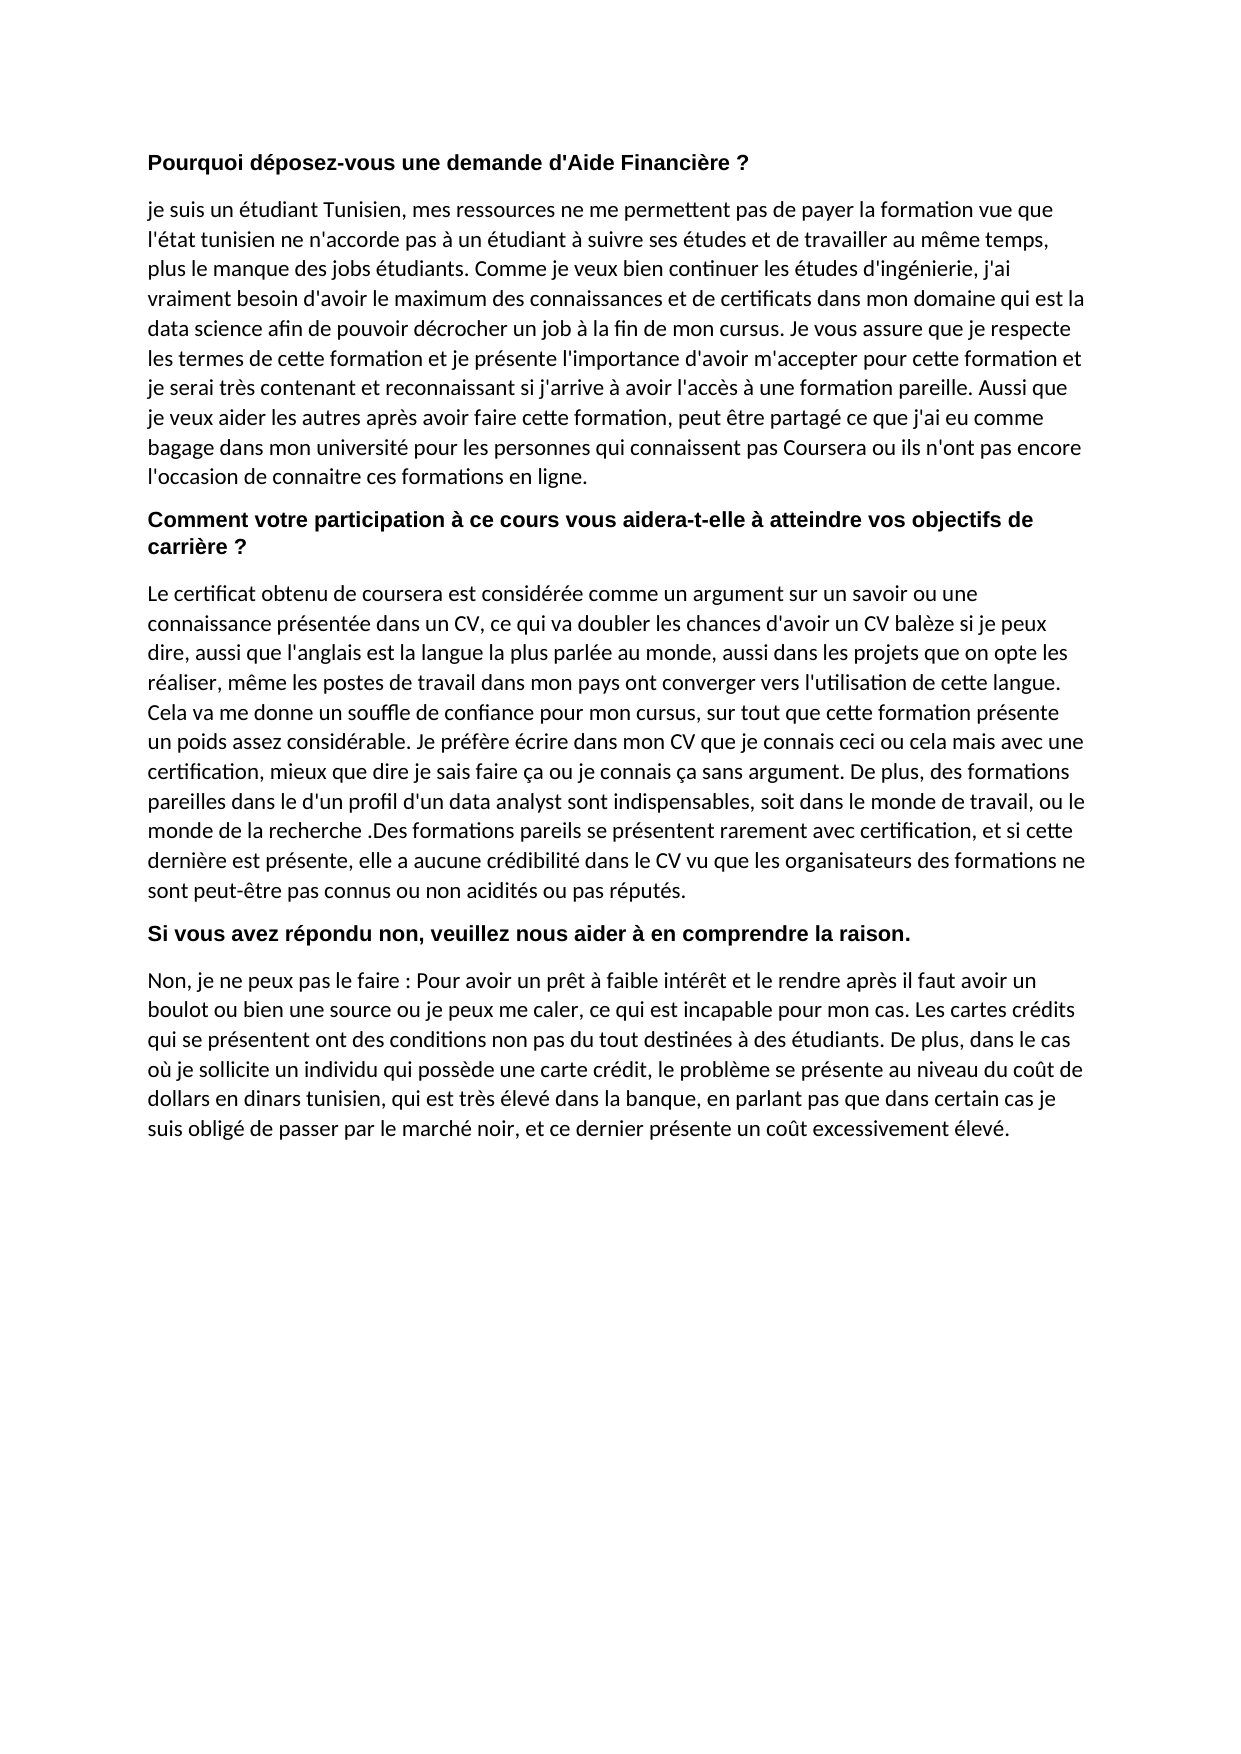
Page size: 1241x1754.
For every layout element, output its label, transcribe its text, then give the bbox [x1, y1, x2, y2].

text Pourquoi déposez-vous une demande d'Aide Financière ? [147, 150, 1088, 175]
text Comment votre participation à ce cours vous aidera-t-elle à atteindre vos objectifs de carrière ? [147, 507, 1088, 559]
text je suis un étudiant Tunisien, mes ressources ne me permettent pas de payer la formation vue que l'état tunisien ne n'accorde pas à un étudiant à suivre ses études et de travailler au même temps, plus le manque des jobs étudiants. Comme je veux bien continuer les études d'ingénierie, j'ai vraiment besoin d'avoir le maximum des connaissances et de certificats dans mon domaine qui est la data science afin de pouvoir décrocher un job à la fin de mon cursus. Je vous assure que je respecte les termes de cette formation et je présente l'importance d'avoir m'accepter pour cette formation et je serai très contenant et reconnaissant si j'arrive à avoir l'accès à une formation pareille. Aussi que je veux aider les autres après avoir faire cette formation, peut être partagé ce que j'ai eu comme bagage dans mon université pour les personnes qui connaissent pas Coursera ou ils n'ont pas encore l'occasion de connaitre ces formations en ligne. [147, 195, 1088, 490]
text Si vous avez répondu non, veuillez nous aider à en comprendre la raison. [147, 921, 1088, 946]
text Le certificat obtenu de coursera est considérée comme un argument sur un savoir ou une connaissance présentée dans un CV, ce qui va doubler les chances d'avoir un CV balèze si je peux dire, aussi que l'anglais est la langue la plus parlée au monde, aussi dans les projets que on opte les réaliser, même les postes de travail dans mon pays ont converger vers l'utilisation de cette langue. Cela va me donne un souffle de confiance pour mon cursus, sur tout que cette formation présente un poids assez considérable. Je préfère écrire dans mon CV que je connais ceci ou cela mais avec une certification, mieux que dire je sais faire ça ou je connais ça sans argument. De plus, des formations pareilles dans le d'un profil d'un data analyst sont indispensables, soit dans le monde de travail, ou le monde de la recherche .Des formations pareils se présentent rarement avec certification, et si cette dernière est présente, elle a aucune crédibilité dans le CV vu que les organisateurs des formations ne sont peut-être pas connus ou non acidités ou pas réputés. [147, 579, 1088, 904]
text Non, je ne peux pas le faire : Pour avoir un prêt à faible intérêt et le rendre après il faut avoir un boulot ou bien une source ou je peux me caler, ce qui est incapable pour mon cas. Les cartes crédits qui se présentent ont des conditions non pas du tout destinées à des étudiants. De plus, dans le cas où je sollicite un individu qui possède une carte crédit, le problème se présente au niveau du coût de dollars en dinars tunisien, qui est très élevé dans la banque, en parlant pas que dans certain cas je suis obligé de passer par le marché noir, et ce dernier présente un coût excessivement élevé. [147, 966, 1088, 1142]
